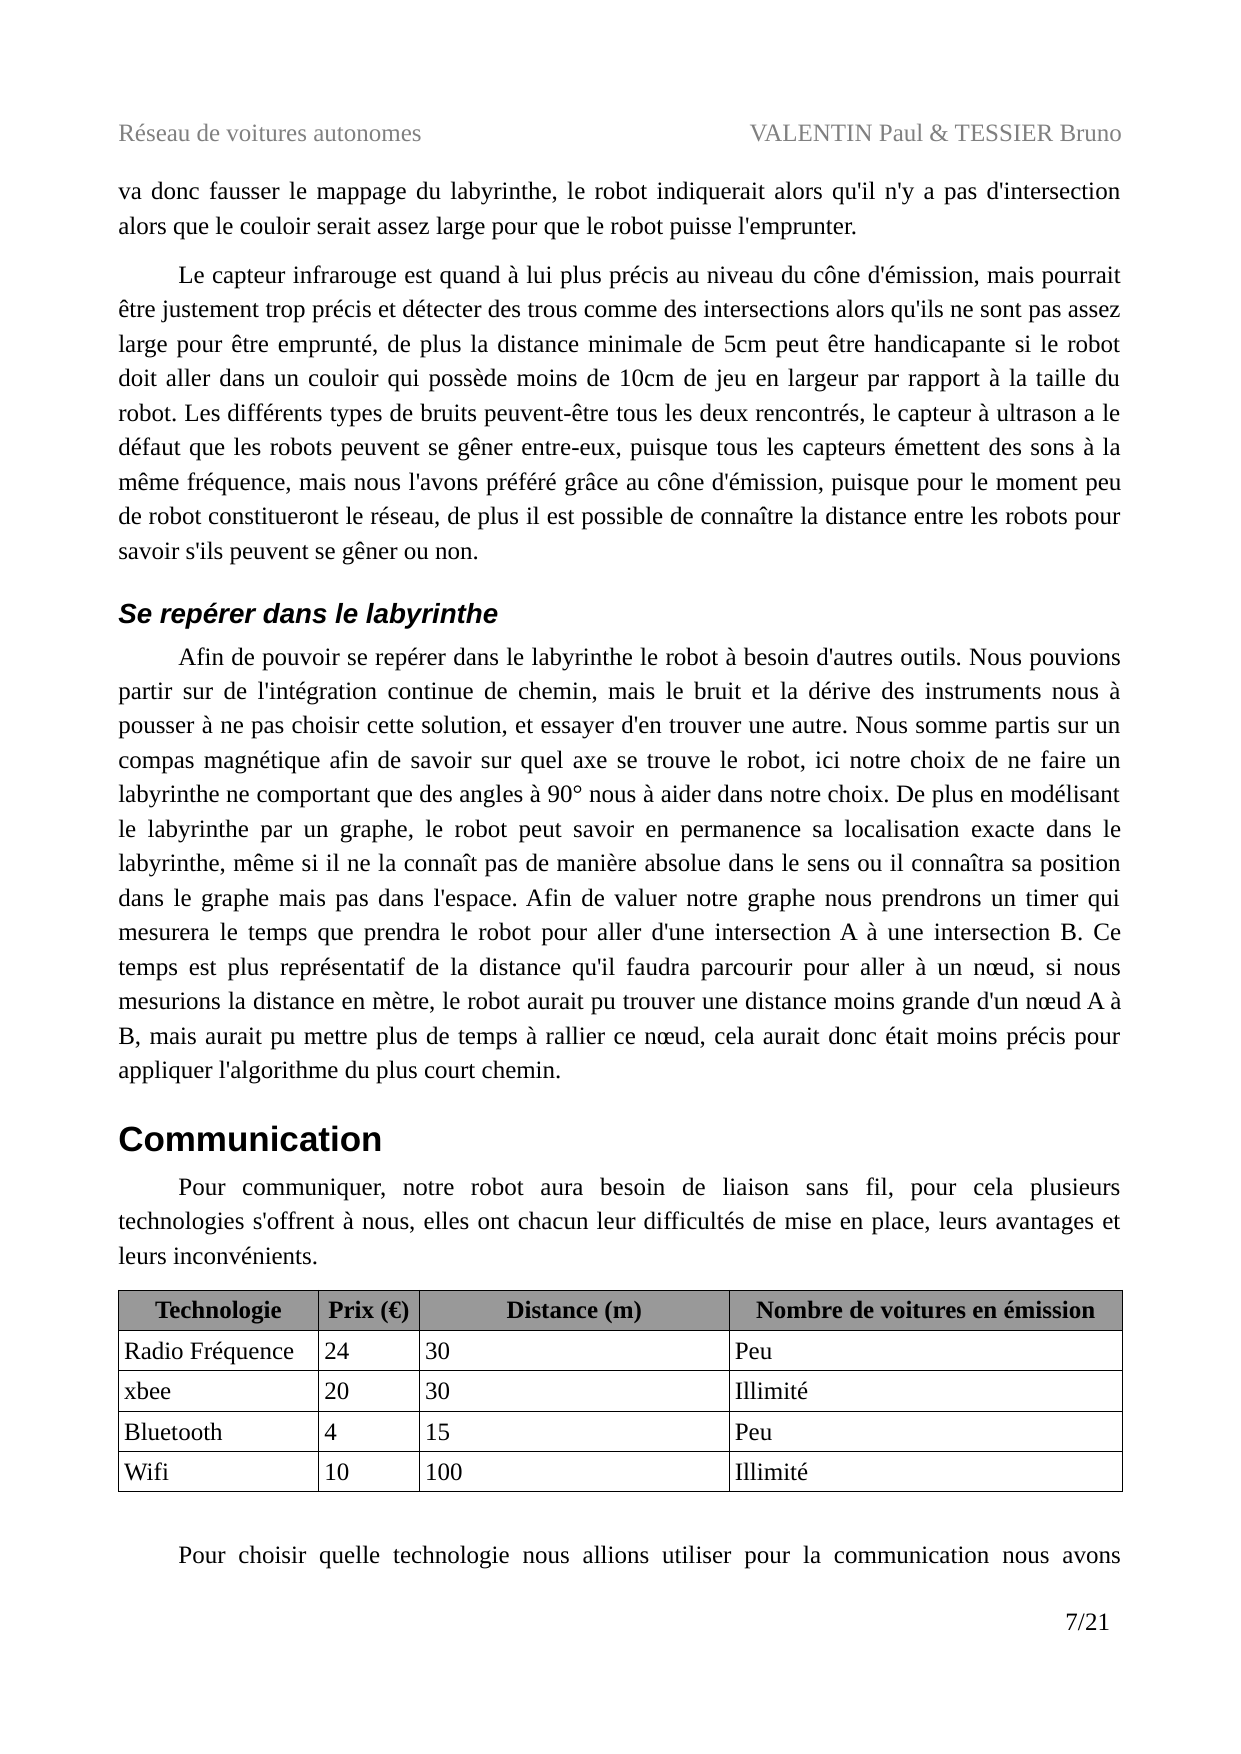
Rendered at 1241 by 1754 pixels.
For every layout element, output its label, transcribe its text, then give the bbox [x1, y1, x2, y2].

table_header Prix (€) [319, 1291, 419, 1330]
text Pour communiquer, notre robot aura besoin de liaison sans fil, pour cela plusieurs technologies s'offrent à nous, elles ont chacun leur difficultés de mise en place, leurs avantages et leurs inconvénients. [118, 1172, 1122, 1269]
table_cell 4 [319, 1412, 419, 1451]
text Afin de pouvoir se repérer dans le labyrinthe le robot à besoin d'autres outils. Nous pouvions partir sur de l'intégration continue de chemin, mais le bruit et la dérive des instruments nous à pousser à ne pas choisir cette solution, et essayer d'en trouver une autre. Nous somme partis sur un compas magnétique afin de savoir sur quel axe se trouve le robot, ici notre choix de ne faire un labyrinthe ne comportant que des angles à 90° nous à aider dans notre choix. De plus en modélisant le labyrinthe par un graphe, le robot peut savoir en permanence sa localisation exacte dans le labyrinthe, même si il ne la connaît pas de manière absolue dans le sens ou il connaîtra sa position dans le graphe mais pas dans l'espace. Afin de valuer notre graphe nous prendrons un timer qui mesurera le temps que prendra le robot pour aller d'une intersection A à une intersection B. Ce temps est plus représentatif de la distance qu'il faudra parcourir pour aller à un nœud, si nous mesurions la distance en mètre, le robot aurait pu trouver une distance moins grande d'un nœud A à B, mais aurait pu mettre plus de temps à rallier ce nœud, cela aurait donc était moins précis pour appliquer l'algorithme du plus court chemin. [118, 642, 1122, 1084]
table_header Distance (m) [420, 1291, 729, 1330]
table_cell Peu [730, 1331, 1122, 1370]
table_cell 15 [420, 1412, 729, 1451]
table_cell 30 [420, 1371, 729, 1411]
table_cell 30 [420, 1331, 729, 1370]
table_cell Wifi [119, 1452, 318, 1491]
text Le capteur infrarouge est quand à lui plus précis au niveau du cône d'émission, mais pourrait être justement trop précis et détecter des trous comme des intersections alors qu'ils ne sont pas assez large pour être emprunté, de plus la distance minimale de 5cm peut être handicapante si le robot doit aller dans un couloir qui possède moins de 10cm de jeu en largeur par rapport à la taille du robot. Les différents types de bruits peuvent-être tous les deux rencontrés, le capteur à ultrason a le défaut que les robots peuvent se gêner entre-eux, puisque tous les capteurs émettent des sons à la même fréquence, mais nous l'avons préféré grâce au cône d'émission, puisque pour le moment peu de robot constitueront le réseau, de plus il est possible de connaître la distance entre les robots pour savoir s'ils peuvent se gêner ou non. [118, 260, 1122, 564]
table_cell Illimité [730, 1452, 1122, 1491]
table_header Technologie [119, 1291, 318, 1330]
table_cell Radio Fréquence [119, 1331, 318, 1370]
table_header Nombre de voitures en émission [730, 1291, 1122, 1330]
table_cell 20 [319, 1371, 419, 1411]
table_cell 24 [319, 1331, 419, 1370]
table_cell xbee [119, 1371, 318, 1411]
table_cell 10 [319, 1452, 419, 1491]
text va donc fausser le mappage du labyrinthe, le robot indiquerait alors qu'il n'y a pas d'intersection alors que le couloir serait assez large pour que le robot puisse l'emprunter. [118, 176, 1122, 239]
subtitle Communication [118, 1119, 1122, 1159]
table_cell Bluetooth [119, 1412, 318, 1451]
subtitle Se repérer dans le labyrinthe [118, 597, 1122, 629]
table_cell 100 [420, 1452, 729, 1491]
text Pour choisir quelle technologie nous allions utiliser pour la communication nous avons [118, 1541, 1122, 1569]
table_cell Illimité [730, 1371, 1122, 1411]
table_cell Peu [730, 1412, 1122, 1451]
